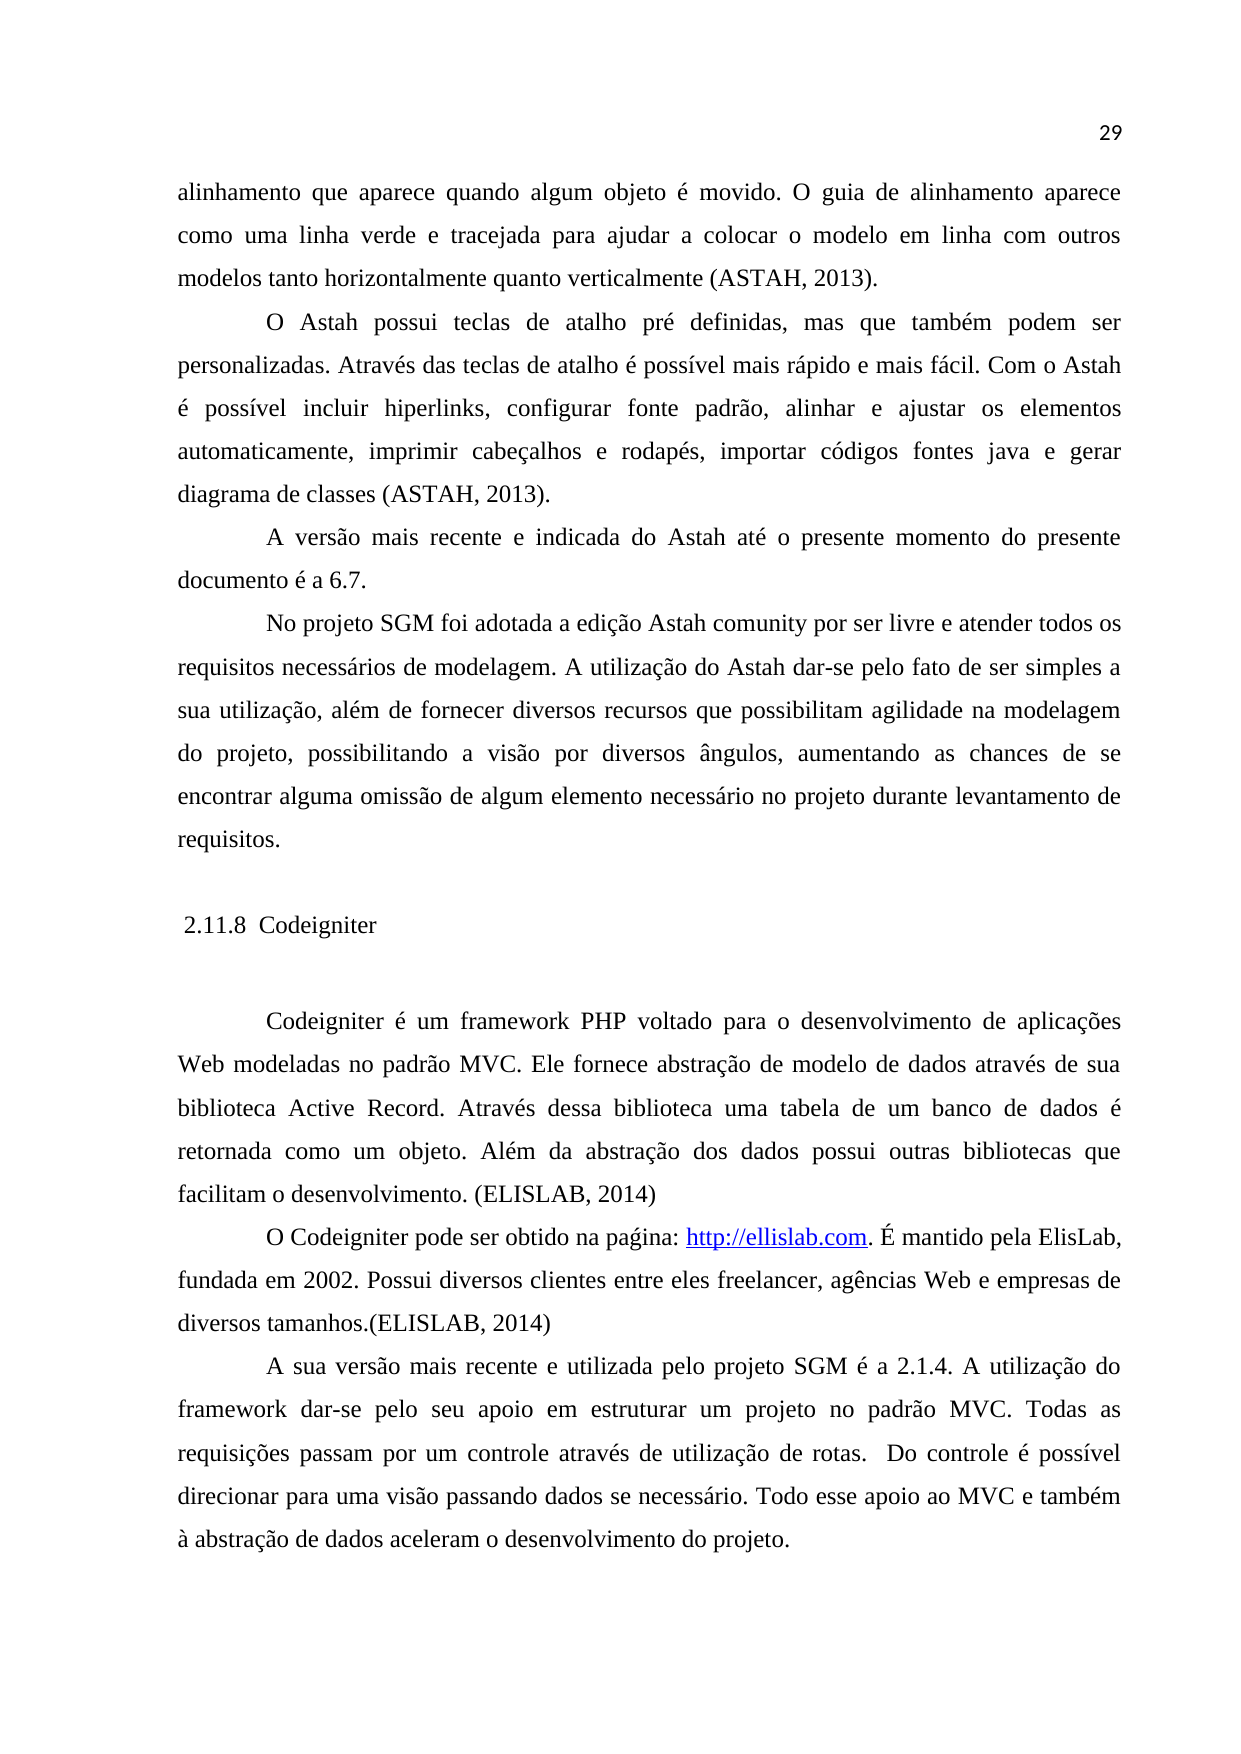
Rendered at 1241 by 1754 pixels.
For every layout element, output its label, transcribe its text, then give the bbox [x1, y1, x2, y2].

text A versão mais recente e indicada do Astah até o presente momento do presente documento é a 6.7. [177, 522, 1122, 594]
text O Codeigniter pode ser obtido na paǵina: http://ellislab.com. É mantido pela ElisLab, fundada em 2002. Possui diversos clientes entre eles freelancer, agências Web e empresas de diversos tamanhos.(ELISLAB, 2014) [177, 1222, 1122, 1337]
text alinhamento que aparece quando algum objeto é movido. O guia de alinhamento aparece como uma linha verde e tracejada para ajudar a colocar o modelo em linha com outros modelos tanto horizontalmente quanto verticalmente (ASTAH, 2013). [177, 177, 1122, 292]
text A sua versão mais recente e utilizada pelo projeto SGM é a 2.1.4. A utilização do framework dar-se pelo seu apoio em estruturar um projeto no padrão MVC. Todas as requisições passam por um controle através de utilização de rotas. Do controle é possível direcionar para uma visão passando dados se necessário. Todo esse apoio ao MVC e também à abstração de dados aceleram o desenvolvimento do projeto. [177, 1351, 1122, 1553]
subtitle Codeigniter [177, 910, 1122, 939]
text No projeto SGM foi adotada a edição Astah comunity por ser livre e atender todos os requisitos necessários de modelagem. A utilização do Astah dar-se pelo fato de ser simples a sua utilização, além de fornecer diversos recursos que possibilitam agilidade na modelagem do projeto, possibilitando a visão por diversos ângulos, aumentando as chances de se encontrar alguma omissão de algum elemento necessário no projeto durante levantamento de requisitos. [177, 608, 1122, 853]
text Codeigniter é um framework PHP voltado para o desenvolvimento de aplicações Web modeladas no padrão MVC. Ele fornece abstração de modelo de dados através de sua biblioteca Active Record. Através dessa biblioteca uma tabela de um banco de dados é retornada como um objeto. Além da abstração dos dados possui outras bibliotecas que facilitam o desenvolvimento. (ELISLAB, 2014) [177, 1006, 1122, 1208]
text O Astah possui teclas de atalho pré definidas, mas que também podem ser personalizadas. Através das teclas de atalho é possível mais rápido e mais fácil. Com o Astah é possível incluir hiperlinks, configurar fonte padrão, alinhar e ajustar os elementos automaticamente, imprimir cabeçalhos e rodapés, importar códigos fontes java e gerar diagrama de classes (ASTAH, 2013). [177, 307, 1122, 508]
